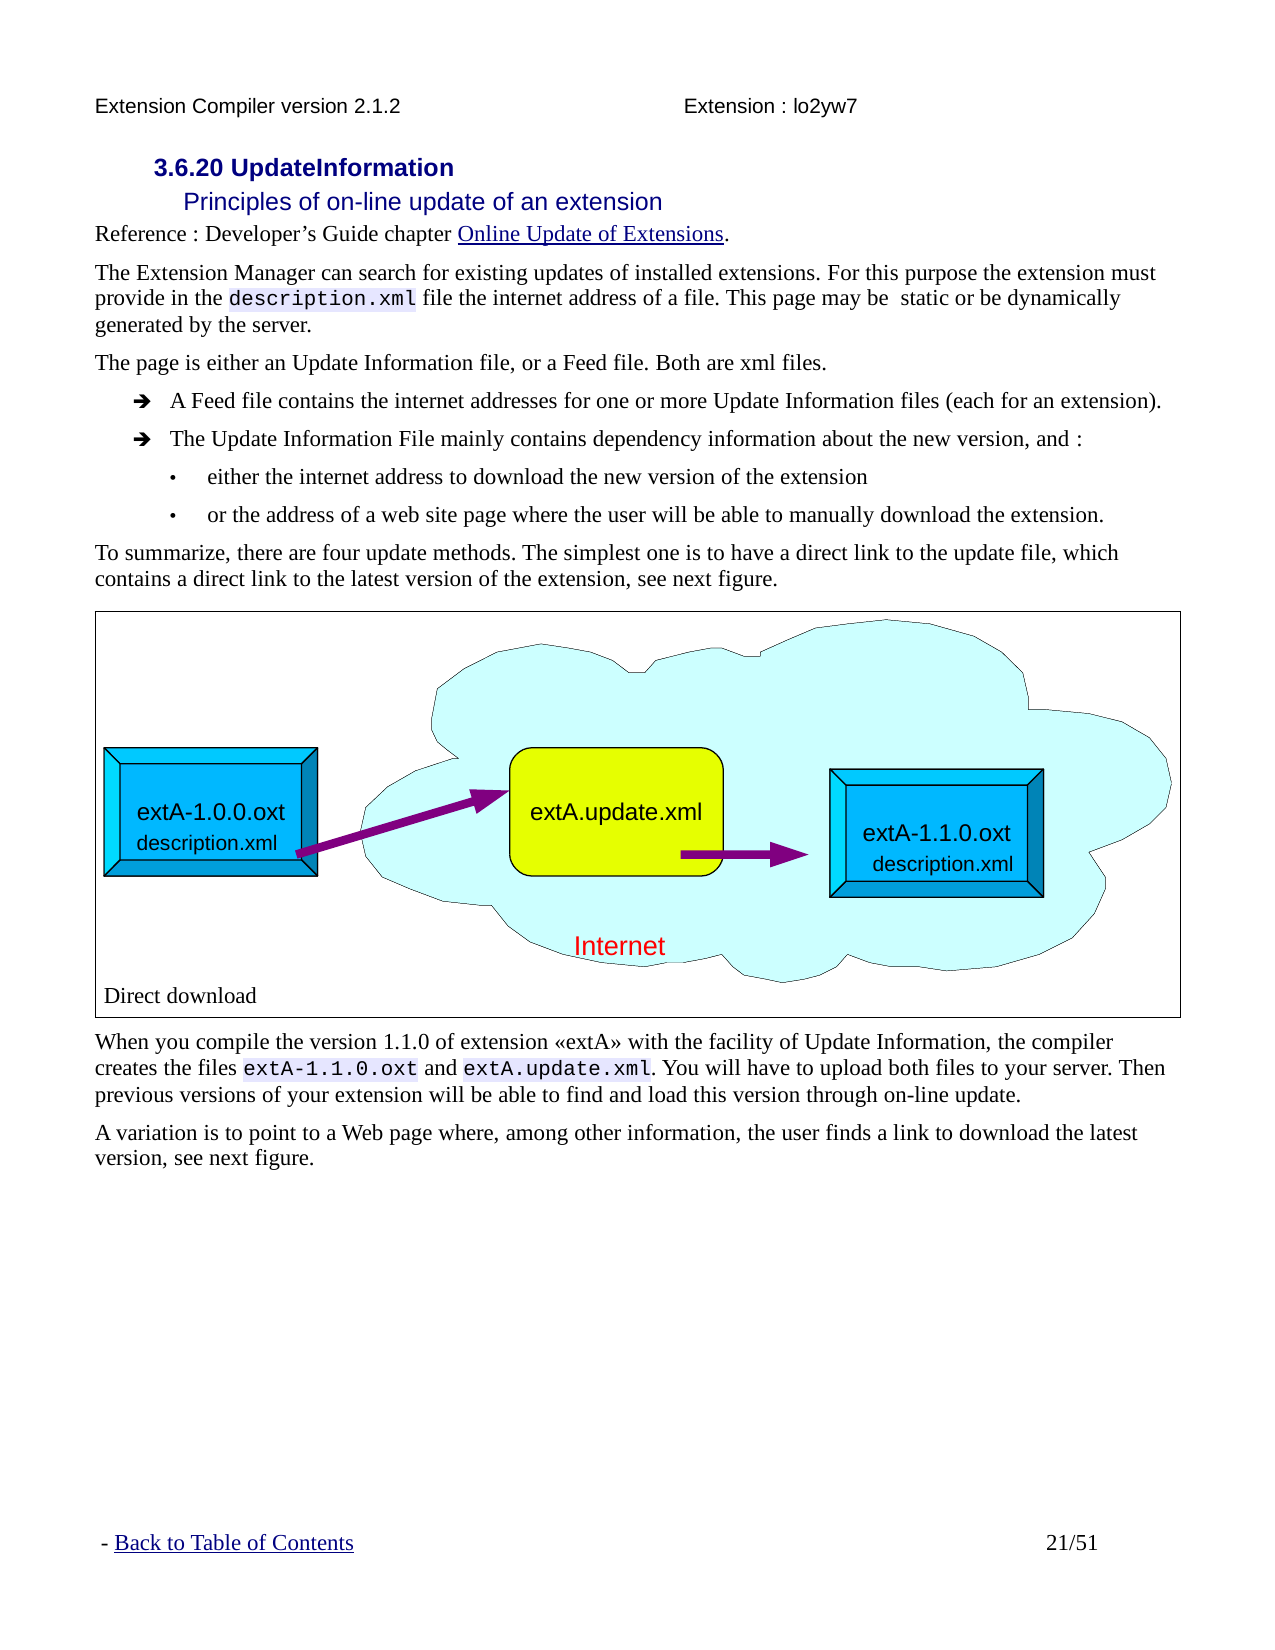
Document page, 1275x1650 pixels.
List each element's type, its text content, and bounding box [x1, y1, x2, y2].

text When you compile the version 1.1.0 of extension «extA» with the facility of Update Information, the compiler creates the files extA-1.1.0.oxt and extA.update.xml. You will have to upload both files to your server. Then previous versions of your extension will be able to find and load this version through on-line update. [94, 612, 1181, 1107]
text Reference : Developer’s Guide chapter Online Update of Extensions. [94, 221, 1181, 247]
list A Feed file contains the internet addresses for one or more Update Information files (each for an extension). [132, 388, 1181, 413]
list The Update Information File mainly contains dependency information about the new version, and : [132, 426, 1181, 451]
list either the internet address to download the new version of the extension [169, 464, 1181, 489]
text A variation is to point to a Web page where, among other information, the user finds a link to download the latest version, see next figure. [94, 1119, 1181, 1171]
text The page is either an Update Information file, or a Feed file. Both are xml files. [94, 350, 1181, 375]
text [94, 603, 1181, 611]
list or the address of a web site page where the user will be able to manually download the extension. [169, 502, 1181, 527]
subtitle Principles of on-line update of an extension [183, 187, 1181, 215]
text Direct download [902, 620, 1172, 780]
text The Extension Manager can search for existing updates of installed extensions. For this purpose the extension must provide in the description.xml file the internet address of a file. This page may be static or be dynamically generated by the server. [94, 259, 1181, 337]
subtitle UpdateInformation [153, 153, 1181, 181]
text Direct download [103, 787, 1172, 1008]
text Direct download [103, 620, 873, 842]
text To summarize, there are four update methods. The simplest one is to have a direct link to the update file, which contains a direct link to the latest version of the extension, see next figure. [94, 540, 1181, 591]
